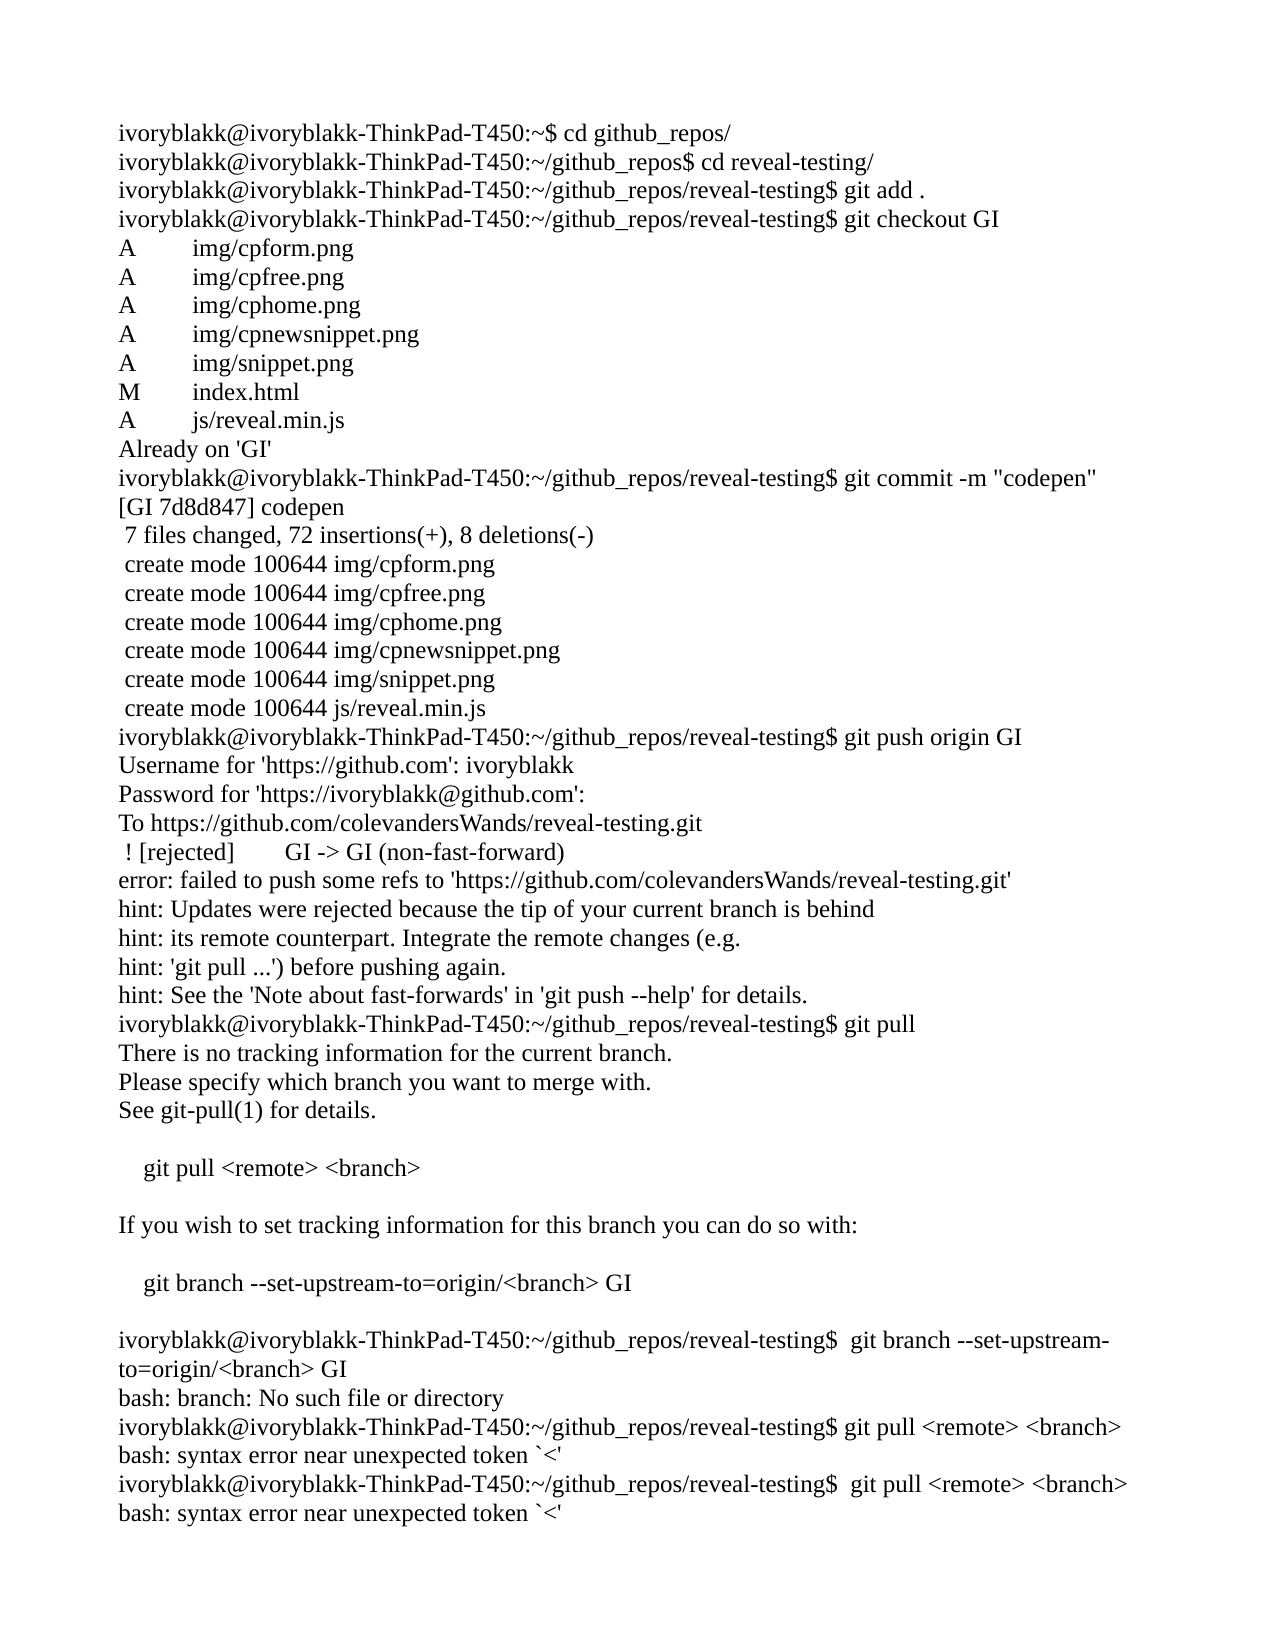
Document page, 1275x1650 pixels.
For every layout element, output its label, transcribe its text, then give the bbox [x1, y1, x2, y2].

text A img/cpfree.png [118, 262, 1157, 291]
text ivoryblakk@ivoryblakk-ThinkPad-T450:~/github_repos/reveal-testing$ git pull <remote> <branch> [118, 1469, 1157, 1498]
text A js/reveal.min.js [118, 406, 1157, 434]
text A img/cpform.png [118, 233, 1157, 262]
text See git-pull(1) for details. [118, 1096, 1157, 1124]
text ivoryblakk@ivoryblakk-ThinkPad-T450:~/github_repos/reveal-testing$ git pull <remote> <branch> [118, 1412, 1157, 1441]
text To https://github.com/colevandersWands/reveal-testing.git [118, 808, 1157, 837]
text hint: 'git pull ...') before pushing again. [118, 952, 1157, 981]
text create mode 100644 img/cpform.png [118, 549, 1157, 578]
text ivoryblakk@ivoryblakk-ThinkPad-T450:~/github_repos/reveal-testing$ git add . [118, 176, 1157, 204]
text Already on 'GI' [118, 434, 1157, 463]
text ivoryblakk@ivoryblakk-ThinkPad-T450:~/github_repos$ cd reveal-testing/ [118, 147, 1157, 176]
text ivoryblakk@ivoryblakk-ThinkPad-T450:~/github_repos/reveal-testing$ git pull [118, 1009, 1157, 1038]
text hint: its remote counterpart. Integrate the remote changes (e.g. [118, 923, 1157, 952]
text Password for 'https://ivoryblakk@github.com': [118, 779, 1157, 808]
text [GI 7d8d847] codepen [118, 492, 1157, 521]
text git branch --set-upstream-to=origin/<branch> GI [118, 1268, 1157, 1297]
text create mode 100644 img/cphome.png [118, 607, 1157, 636]
text ! [rejected] GI -> GI (non-fast-forward) [118, 837, 1157, 866]
text If you wish to set tracking information for this branch you can do so with: [118, 1211, 1157, 1239]
text M index.html [118, 377, 1157, 406]
text A img/cpnewsnippet.png [118, 319, 1157, 348]
text create mode 100644 img/cpnewsnippet.png [118, 636, 1157, 664]
text ivoryblakk@ivoryblakk-ThinkPad-T450:~/github_repos/reveal-testing$ git push origin GI [118, 722, 1157, 751]
text error: failed to push some refs to 'https://github.com/colevandersWands/reveal-testing.git' [118, 866, 1157, 894]
text hint: See the 'Note about fast-forwards' in 'git push --help' for details. [118, 981, 1157, 1009]
text ivoryblakk@ivoryblakk-ThinkPad-T450:~$ cd github_repos/ [118, 118, 1157, 147]
text create mode 100644 js/reveal.min.js [118, 693, 1157, 722]
text bash: syntax error near unexpected token `<' [118, 1441, 1157, 1469]
text There is no tracking information for the current branch. [118, 1038, 1157, 1067]
text create mode 100644 img/cpfree.png [118, 578, 1157, 607]
text git pull <remote> <branch> [118, 1153, 1157, 1182]
text ivoryblakk@ivoryblakk-ThinkPad-T450:~/github_repos/reveal-testing$ git commit -m "codepen" [118, 463, 1157, 492]
text ivoryblakk@ivoryblakk-ThinkPad-T450:~/github_repos/reveal-testing$ git branch --set-upstream-to=origin/<branch> GI [118, 1326, 1157, 1383]
text ivoryblakk@ivoryblakk-ThinkPad-T450:~/github_repos/reveal-testing$ git checkout GI [118, 204, 1157, 233]
text Please specify which branch you want to merge with. [118, 1067, 1157, 1096]
text A img/snippet.png [118, 348, 1157, 377]
text Username for 'https://github.com': ivoryblakk [118, 751, 1157, 779]
text A img/cphome.png [118, 291, 1157, 319]
text bash: syntax error near unexpected token `<' [118, 1498, 1157, 1527]
text bash: branch: No such file or directory [118, 1383, 1157, 1412]
text 7 files changed, 72 insertions(+), 8 deletions(-) [118, 521, 1157, 549]
text hint: Updates were rejected because the tip of your current branch is behind [118, 894, 1157, 923]
text create mode 100644 img/snippet.png [118, 664, 1157, 693]
